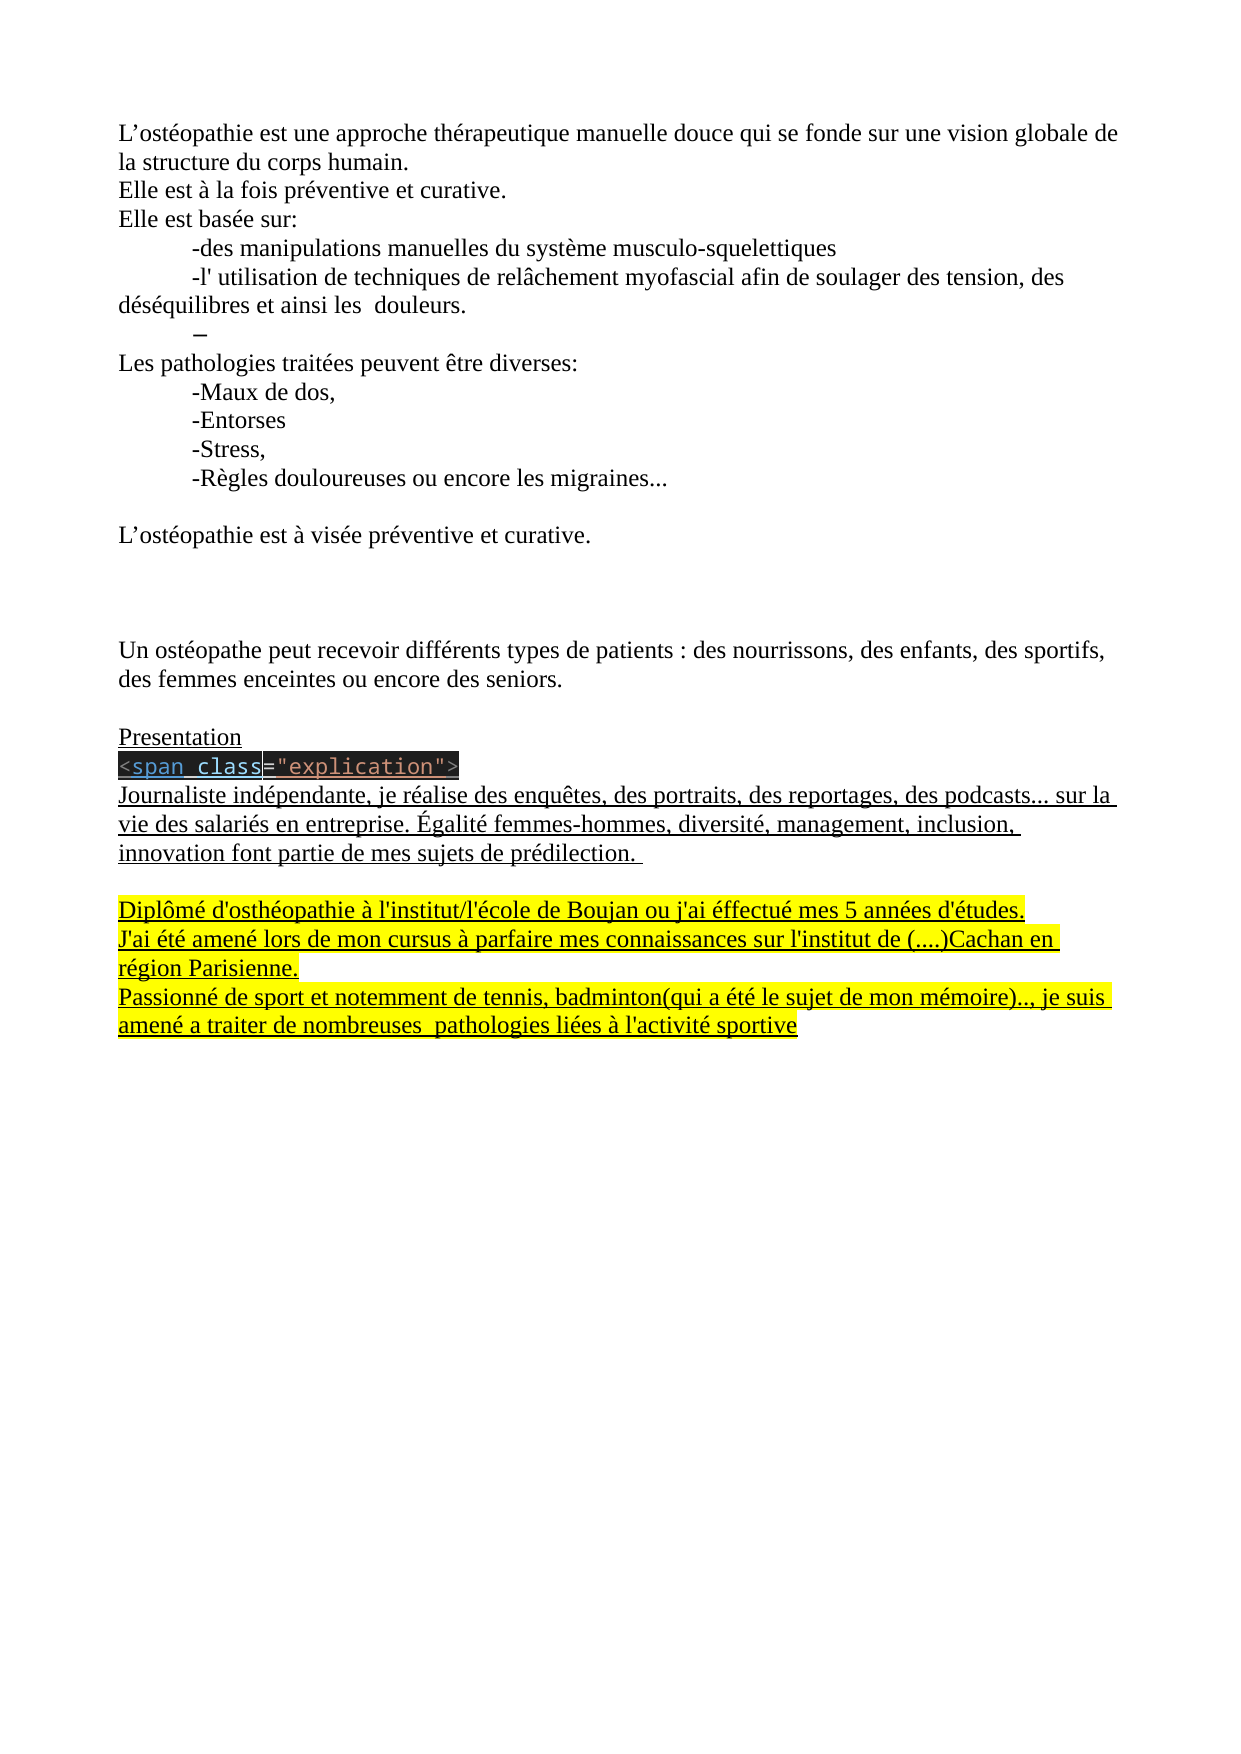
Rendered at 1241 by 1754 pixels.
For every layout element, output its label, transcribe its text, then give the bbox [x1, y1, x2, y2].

text -Maux de dos, [118, 377, 1122, 406]
text Journaliste indépendante, je réalise des enquêtes, des portraits, des reportages, des podcasts... sur la vie des salariés en entreprise. Égalité femmes-hommes, diversité, management, inclusion, innovation font partie de mes sujets de prédilection. [118, 780, 1122, 867]
text Elle est à la fois préventive et curative. [118, 176, 1122, 204]
text J'ai été amené lors de mon cursus à parfaire mes connaissances sur l'institut de (....)Cachan en région Parisienne. [118, 924, 1122, 982]
text Diplômé d'osthéopathie à l'institut/l'école de Boujan ou j'ai éffectué mes 5 années d'études. [118, 895, 1122, 924]
text Les pathologies traitées peuvent être diverses: [118, 348, 1122, 377]
text -Règles douloureuses ou encore les migraines... [118, 463, 1122, 492]
text -Entorses [118, 406, 1122, 434]
text Presentation [118, 722, 1122, 751]
text -l' utilisation de techniques de relâchement myofascial afin de soulager des tension, des déséquilibres et ainsi les douleurs. [118, 262, 1122, 319]
text L’ostéopathie est à visée préventive et curative. [118, 521, 1122, 549]
text -Stress, [118, 434, 1122, 463]
text Elle est basée sur: [118, 204, 1122, 233]
text Passionné de sport et notemment de tennis, badminton(qui a été le sujet de mon mémoire).., je suis amené a traiter de nombreuses pathologies liées à l'activité sportive [118, 982, 1122, 1039]
text Un ostéopathe peut recevoir différents types de patients : des nourrissons, des enfants, des sportifs, des femmes enceintes ou encore des seniors. [118, 636, 1122, 693]
text <span class="explication"> [118, 751, 1122, 780]
text -des manipulations manuelles du système musculo-squelettiques [118, 233, 1122, 262]
text L’ostéopathie est une approche thérapeutique manuelle douce qui se fonde sur une vision globale de la structure du corps humain. [118, 118, 1122, 176]
